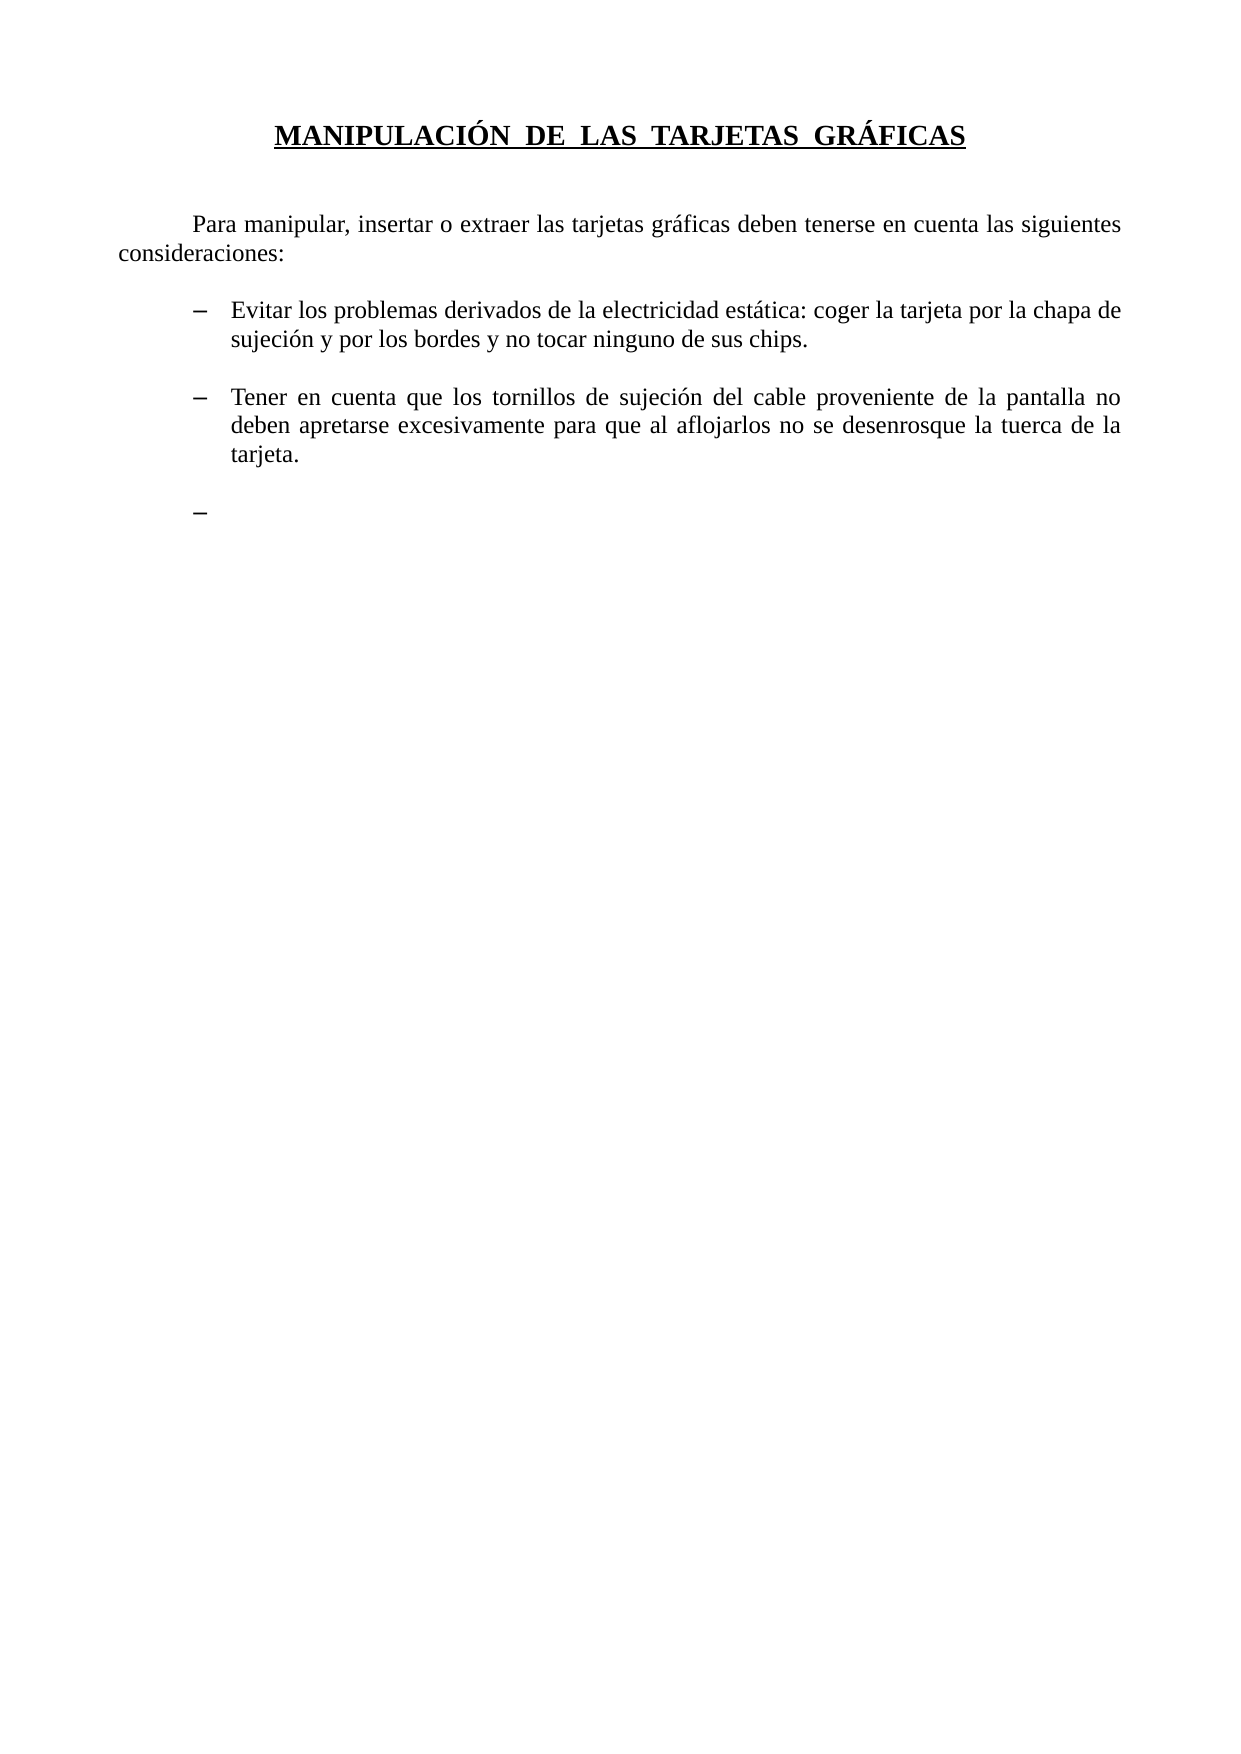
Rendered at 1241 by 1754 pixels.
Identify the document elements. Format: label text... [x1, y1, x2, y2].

list Evitar los problemas derivados de la electricidad estática: coger la tarjeta por la chapa de sujeción y por los bordes y no tocar ninguno de sus chips. [193, 295, 1122, 353]
text Para manipular, insertar o extraer las tarjetas gráficas deben tenerse en cuenta las siguientes consideraciones: [118, 209, 1122, 267]
list Tener en cuenta que los tornillos de sujeción del cable proveniente de la pantalla no deben apretarse excesivamente para que al aflojarlos no se desenrosque la tuerca de la tarjeta. [193, 382, 1122, 468]
text MANIPULACIÓN DE LAS TARJETAS GRÁFICAS [118, 118, 1122, 152]
